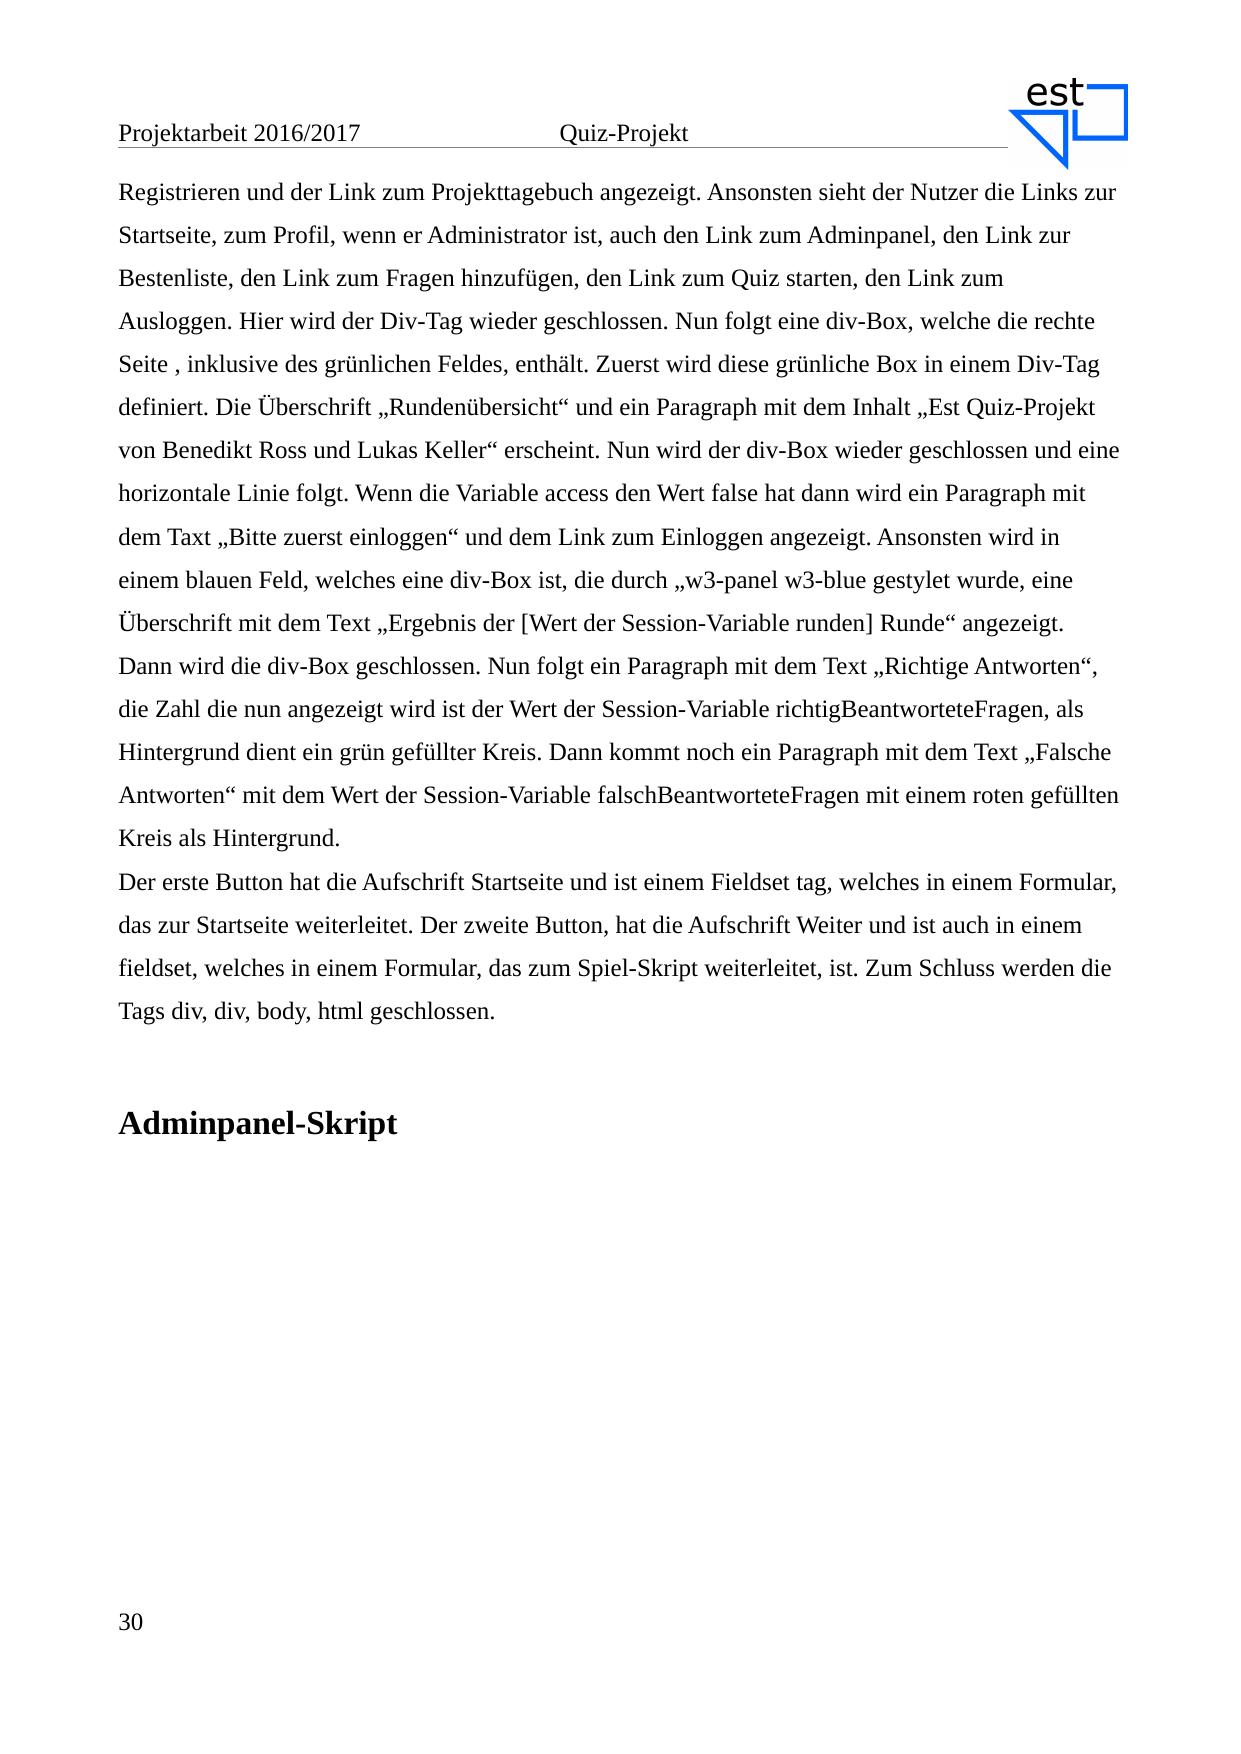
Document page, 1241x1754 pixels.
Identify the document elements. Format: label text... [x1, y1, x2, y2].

text Registrieren und der Link zum Projekttagebuch angezeigt. Ansonsten sieht der Nutzer die Links zur Startseite, zum Profil, wenn er Administrator ist, auch den Link zum Adminpanel, den Link zur Bestenliste, den Link zum Fragen hinzufügen, den Link zum Quiz starten, den Link zum Ausloggen. Hier wird der Div-Tag wieder geschlossen. Nun folgt eine div-Box, welche die rechte Seite , inklusive des grünlichen Feldes, enthält. Zuerst wird diese grünliche Box in einem Div-Tag definiert. Die Überschrift „Rundenübersicht“ und ein Paragraph mit dem Inhalt „Est Quiz-Projekt von Benedikt Ross und Lukas Keller“ erscheint. Nun wird der div-Box wieder geschlossen und eine horizontale Linie folgt. Wenn die Variable access den Wert false hat dann wird ein Paragraph mit dem Taxt „Bitte zuerst einloggen“ und dem Link zum Einloggen angezeigt. Ansonsten wird in einem blauen Feld, welches eine div-Box ist, die durch „w3-panel w3-blue gestylet wurde, eine Überschrift mit dem Text „Ergebnis der [Wert der Session-Variable runden] Runde“ angezeigt. Dann wird die div-Box geschlossen. Nun folgt ein Paragraph mit dem Text „Richtige Antworten“, die Zahl die nun angezeigt wird ist der Wert der Session-Variable richtigBeantworteteFragen, als Hintergrund dient ein grün gefüllter Kreis. Dann kommt noch ein Paragraph mit dem Text „Falsche Antworten“ mit dem Wert der Session-Variable falschBeantworteteFragen mit einem roten gefüllten Kreis als Hintergrund. [118, 177, 1122, 852]
picture [1008, 78, 1128, 170]
text Der erste Button hat die Aufschrift Startseite und ist einem Fieldset tag, welches in einem Formular, das zur Startseite weiterleitet. Der zweite Button, hat die Aufschrift Weiter und ist auch in einem fieldset, welches in einem Formular, das zum Spiel-Skript weiterleitet, ist. Zum Schluss werden die Tags div, div, body, html geschlossen. [118, 867, 1122, 1025]
subtitle Adminpanel-Skript [118, 1103, 1122, 1142]
